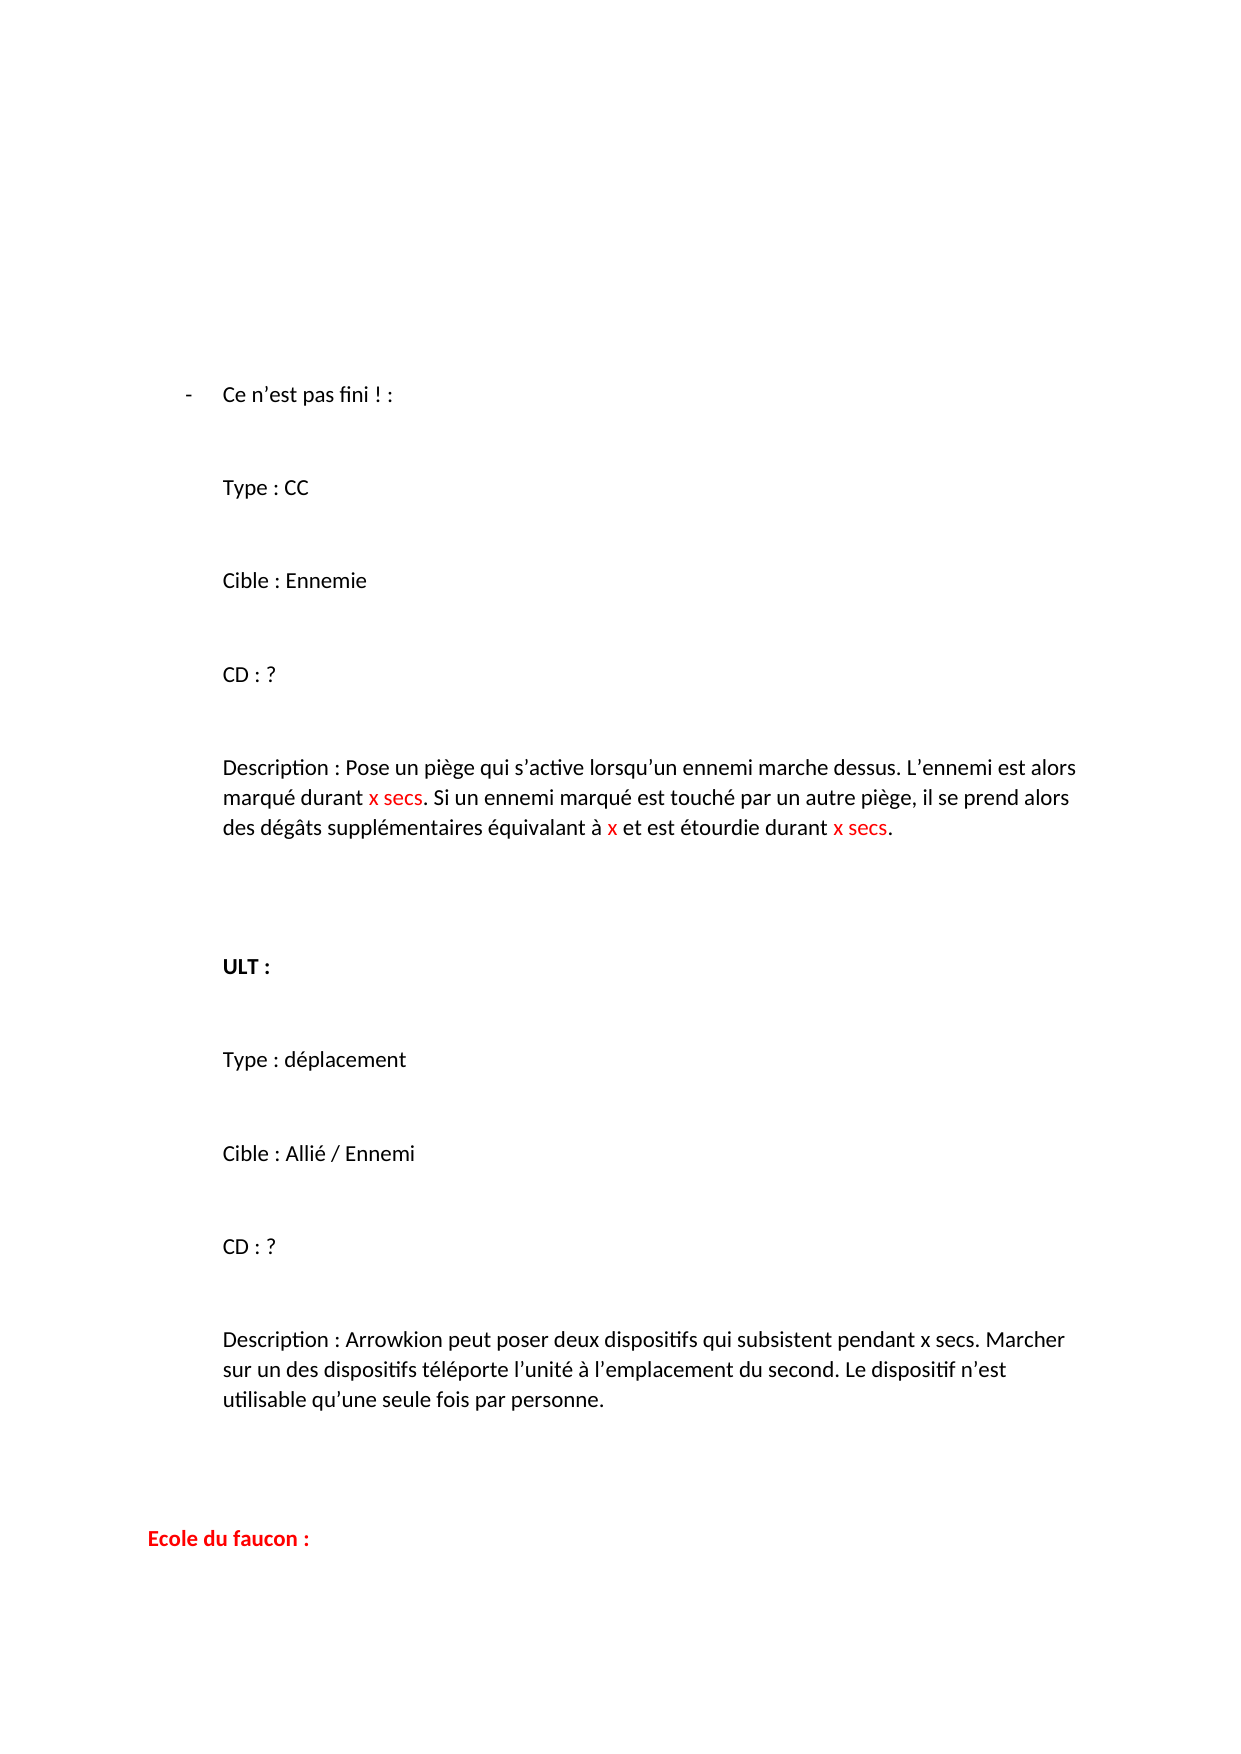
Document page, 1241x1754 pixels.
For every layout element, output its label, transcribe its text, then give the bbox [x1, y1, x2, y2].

list Type : déplacement [223, 1046, 1093, 1073]
list Ce n’est pas fini ! : [185, 380, 1093, 408]
list Description : Arrowkion peut poser deux dispositifs qui subsistent pendant x secs. Marcher sur un des dispositifs téléporte l’unité à l’emplacement du second. Le dispositif n’est utilisable qu’une seule fois par personne. [223, 1325, 1093, 1413]
list ULT : [223, 952, 1093, 980]
text Ecole du faucon : [148, 1524, 1093, 1552]
list CD : ? [223, 660, 1093, 688]
list Cible : Allié / Ennemi [223, 1139, 1093, 1167]
list Type : CC [223, 473, 1093, 502]
list CD : ? [223, 1232, 1093, 1260]
list Description : Pose un piège qui s’active lorsqu’un ennemi marche dessus. L’ennemi est alors marqué durant x secs. Si un ennemi marqué est touché par un autre piège, il se prend alors des dégâts supplémentaires équivalant à x et est étourdie durant x secs. [223, 753, 1093, 841]
list Cible : Ennemie [223, 567, 1093, 595]
